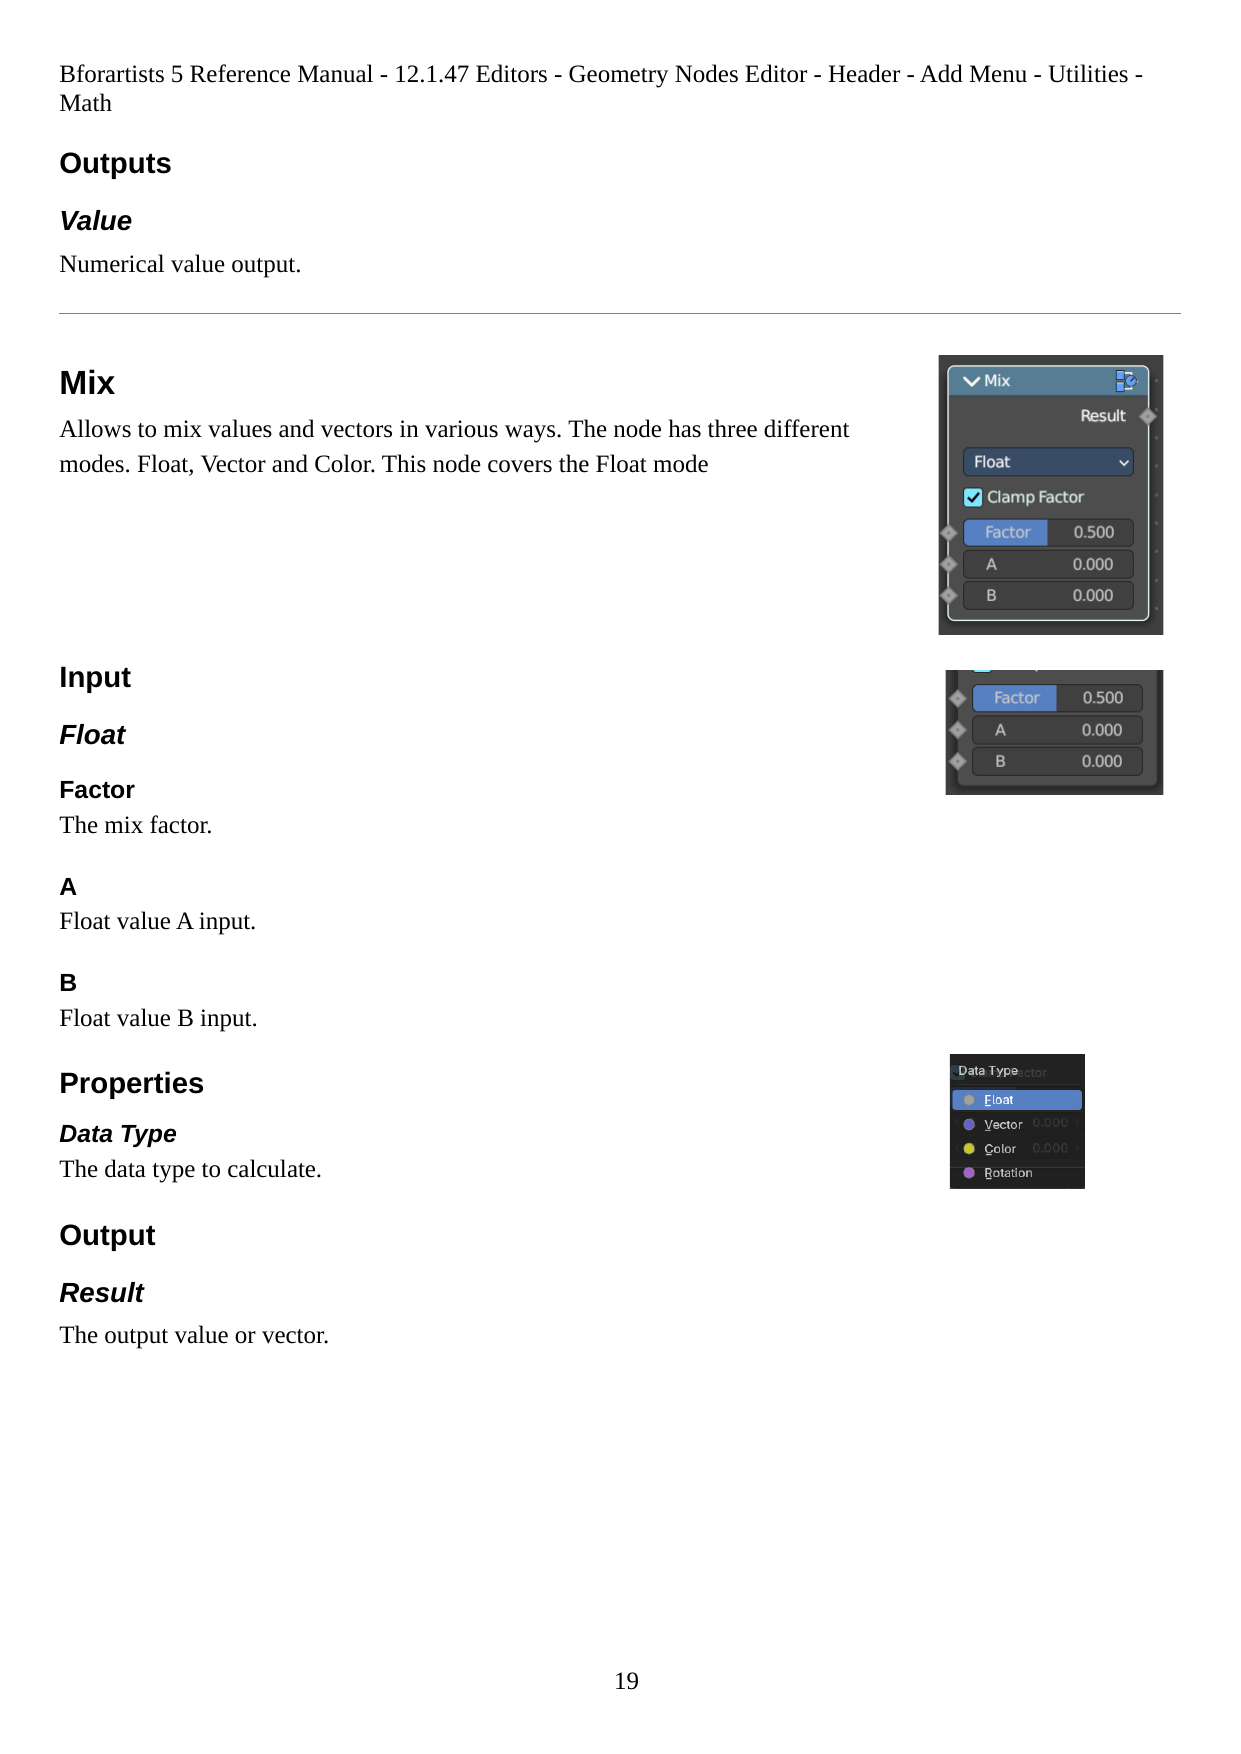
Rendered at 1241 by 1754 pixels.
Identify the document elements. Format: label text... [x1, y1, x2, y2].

text Float value B input. [59, 1003, 1181, 1032]
text The mix factor. [59, 810, 1181, 839]
text [1085, 1154, 1181, 1182]
subtitle Outputs [59, 146, 1181, 180]
subtitle Result [59, 1276, 1181, 1308]
subtitle Factor [59, 775, 1181, 804]
subtitle Float [59, 718, 945, 750]
text The output value or vector. [59, 1321, 1181, 1349]
subtitle Value [59, 205, 1181, 237]
subtitle Data Type [59, 1119, 949, 1147]
subtitle [1164, 363, 1181, 402]
text The data type to calculate. [59, 1154, 949, 1182]
picture [938, 355, 1164, 635]
picture [945, 670, 1164, 795]
text Allows to mix values and vectors in various ways. The node has three different modes. Float, Vector and Color. This node covers the Float mode [59, 414, 938, 478]
subtitle Properties [59, 1066, 949, 1100]
subtitle Output [59, 1217, 1181, 1251]
picture [949, 1054, 1085, 1189]
subtitle [1085, 1066, 1181, 1100]
subtitle Input [59, 660, 1181, 693]
subtitle [1164, 718, 1181, 750]
subtitle [1085, 1119, 1181, 1147]
subtitle B [59, 968, 1181, 997]
subtitle Mix [59, 363, 938, 402]
subtitle A [59, 872, 1181, 900]
text Numerical value output. [59, 249, 1181, 278]
text Float value A input. [59, 906, 1181, 935]
